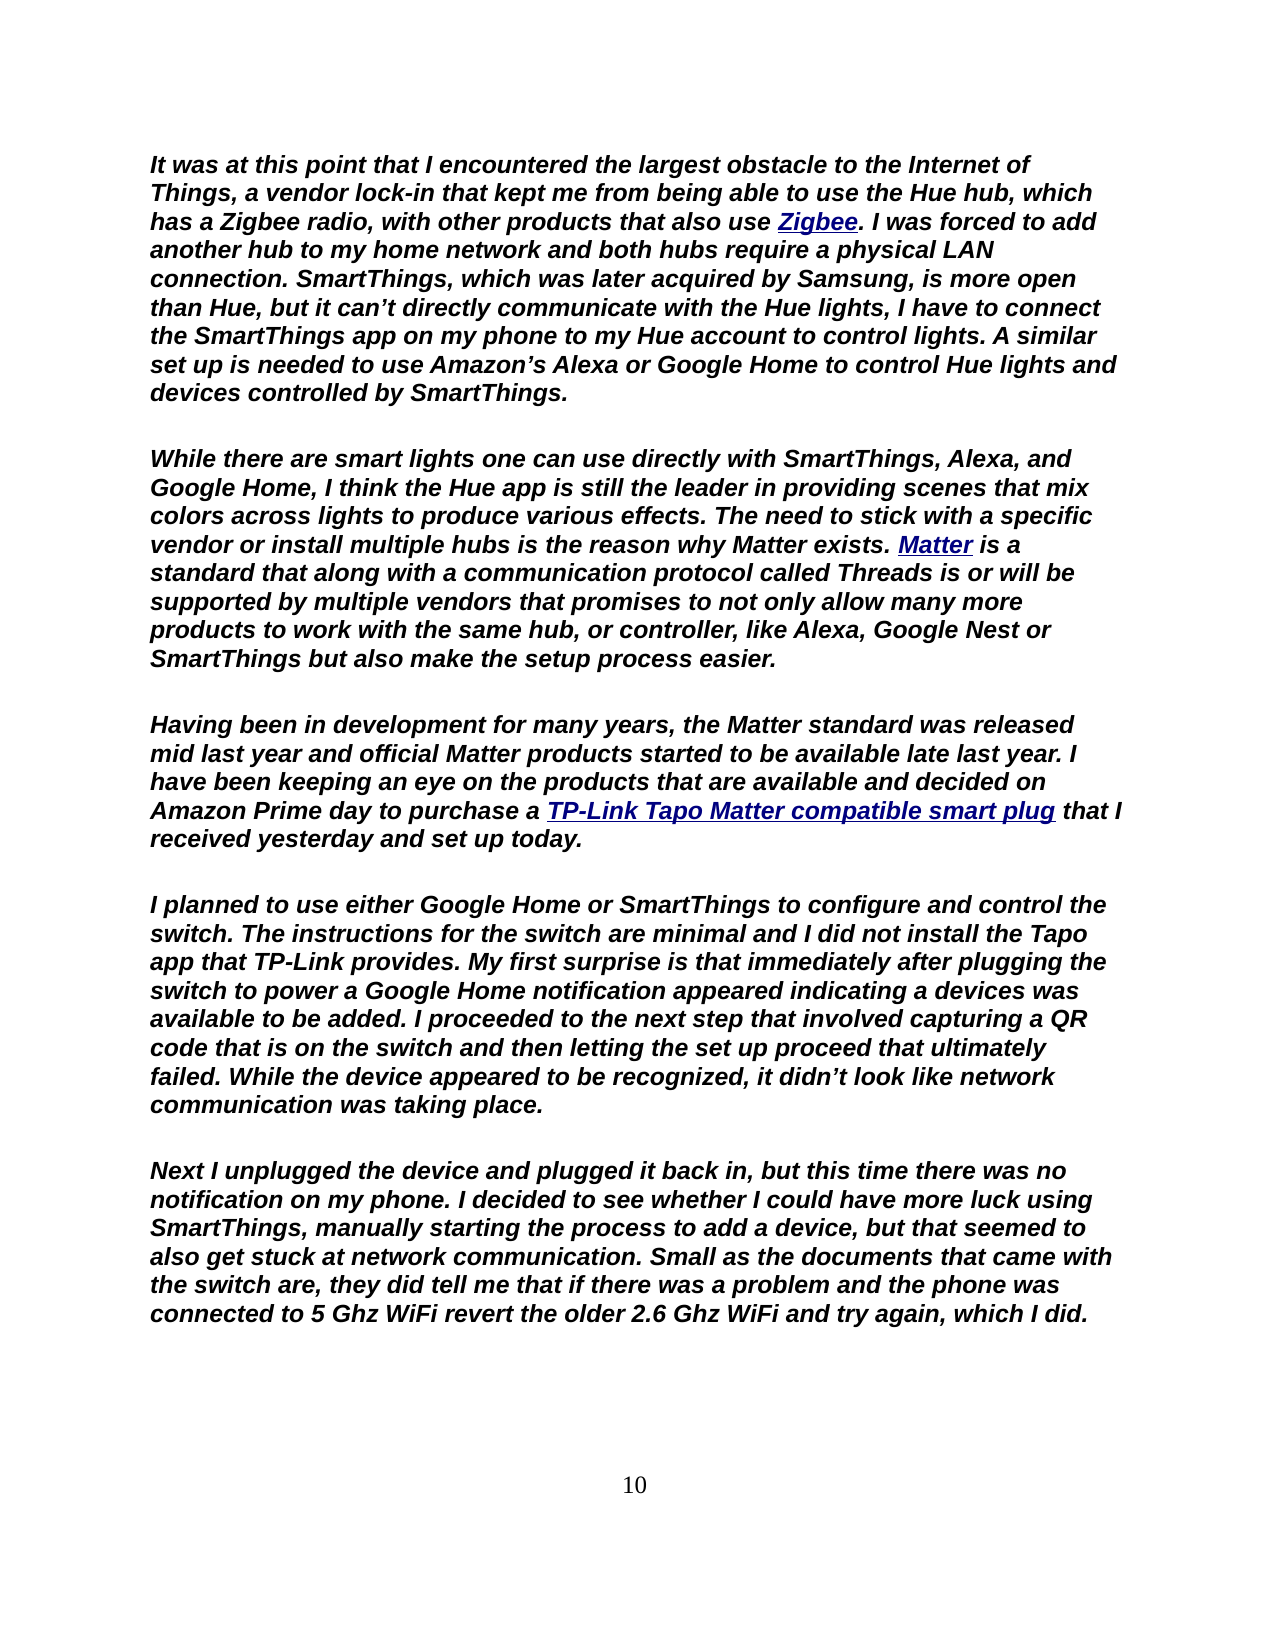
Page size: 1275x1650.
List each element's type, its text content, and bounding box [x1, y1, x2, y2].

subtitle It was at this point that I encountered the largest obstacle to the Internet of Things, a vendor lock-in that kept me from being able to use the Hue hub, which has a Zigbee radio, with other products that also use Zigbee. I was forced to add another hub to my home network and both hubs require a physical LAN connection. SmartThings, which was later acquired by Samsung, is more open than Hue, but it can’t directly communicate with the Hue lights, I have to connect the SmartThings app on my phone to my Hue account to control lights. A similar set up is needed to use Amazon’s Alexa or Google Home to control Hue lights and devices controlled by SmartThings. [150, 150, 1125, 407]
subtitle Next I unplugged the device and plugged it back in, but this time there was no notification on my phone. I decided to see whether I could have more luck using SmartThings, manually starting the process to add a device, but that seemed to also get stuck at network communication. Small as the documents that came with the switch are, they did tell me that if there was a problem and the phone was connected to 5 Ghz WiFi revert the older 2.6 Ghz WiFi and try again, which I did. [150, 1156, 1125, 1327]
subtitle While there are smart lights one can use directly with SmartThings, Alexa, and Google Home, I think the Hue app is still the leader in providing scenes that mix colors across lights to produce various effects. The need to stick with a specific vendor or install multiple hubs is the reason why Matter exists. Matter is a standard that along with a communication protocol called Threads is or will be supported by multiple vendors that promises to not only allow many more products to work with the same hub, or controller, like Alexa, Google Nest or SmartThings but also make the setup process easier. [150, 444, 1125, 673]
subtitle Having been in development for many years, the Matter standard was released mid last year and official Matter products started to be available late last year. I have been keeping an eye on the products that are available and decided on Amazon Prime day to purchase a TP-Link Tapo Matter compatible smart plug that I received yesterday and set up today. [150, 710, 1125, 853]
subtitle I planned to use either Google Home or SmartThings to configure and control the switch. The instructions for the switch are minimal and I did not install the Tapo app that TP-Link provides. My first surprise is that immediately after plugging the switch to power a Google Home notification appeared indicating a devices was available to be added. I proceeded to the next step that involved capturing a QR code that is on the switch and then letting the set up proceed that ultimately failed. While the device appeared to be recognized, it didn’t look like network communication was taking place. [150, 890, 1125, 1119]
